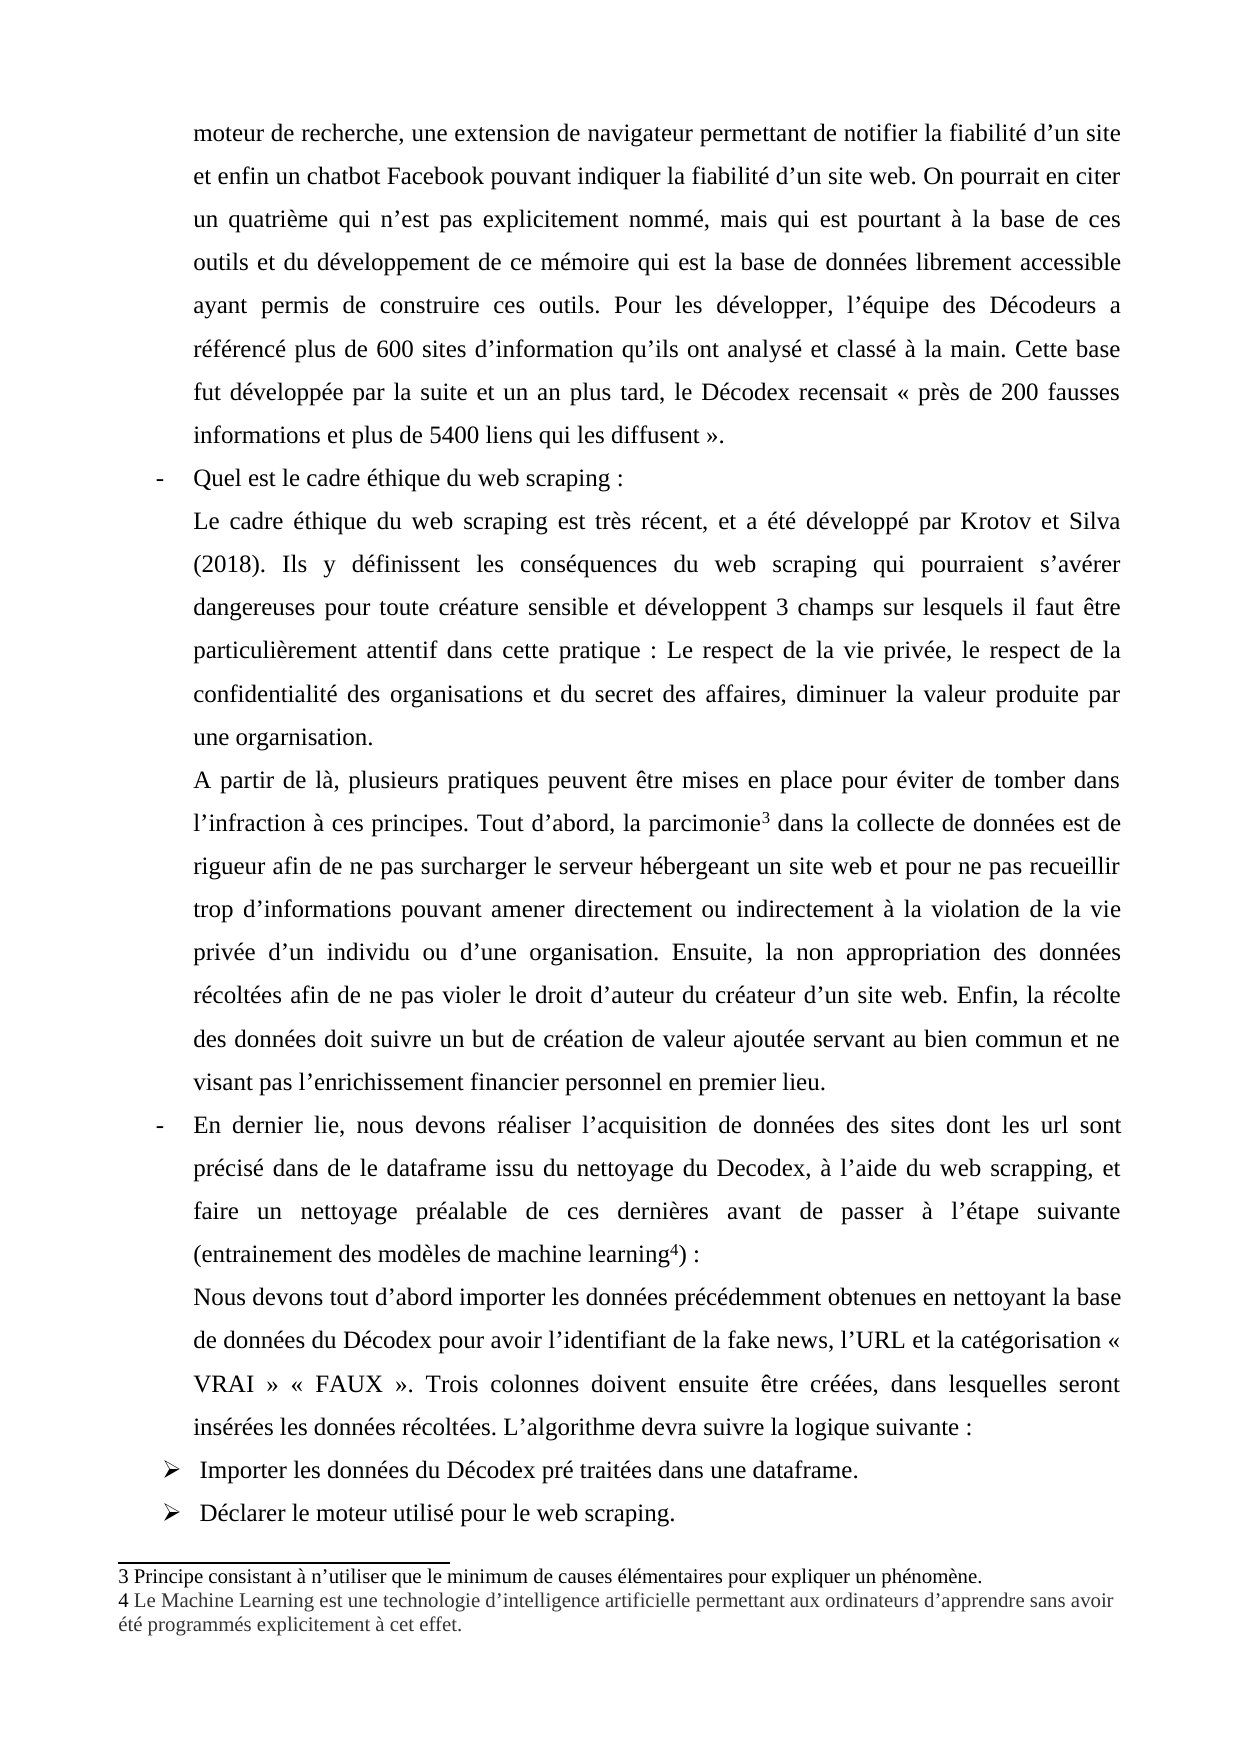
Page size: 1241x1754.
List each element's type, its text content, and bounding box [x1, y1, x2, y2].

list Quel est le cadre éthique du web scraping : [156, 463, 1122, 492]
list Importer les données du Décodex pré traitées dans une dataframe. [162, 1455, 1122, 1484]
list Le Machine Learning est une technologie d’intelligence artificielle permettant aux ordinateurs d’apprendre sans avoir été programmés explicitement à cet effet. [118, 1588, 1122, 1636]
list Nous devons tout d’abord importer les données précédemment obtenues en nettoyant la base de données du Décodex pour avoir l’identifiant de la fake news, l’URL et la catégorisation « VRAI » « FAUX ». Trois colonnes doivent ensuite être créées, dans lesquelles seront insérées les données récoltées. L’algorithme devra suivre la logique suivante : [193, 1282, 1122, 1441]
list Le cadre éthique du web scraping est très récent, et a été développé par Krotov et Silva (2018). Ils y définissent les conséquences du web scraping qui pourraient s’avérer dangereuses pour toute créature sensible et développent 3 champs sur lesquels il faut être particulièrement attentif dans cette pratique : Le respect de la vie privée, le respect de la confidentialité des organisations et du secret des affaires, diminuer la valeur produite par une orgarnisation. [193, 506, 1122, 751]
text Principe consistant à n’utiliser que le minimum de causes élémentaires pour expliquer un phénomène. [118, 1563, 1122, 1588]
list moteur de recherche, une extension de navigateur permettant de notifier la fiabilité d’un site et enfin un chatbot Facebook pouvant indiquer la fiabilité d’un site web. On pourrait en citer un quatrième qui n’est pas explicitement nommé, mais qui est pourtant à la base de ces outils et du développement de ce mémoire qui est la base de données librement accessible ayant permis de construire ces outils. Pour les développer, l’équipe des Décodeurs a référencé plus de 600 sites d’information qu’ils ont analysé et classé à la main. Cette base fut développée par la suite et un an plus tard, le Décodex recensait « près de 200 fausses informations et plus de 5400 liens qui les diffusent ». [193, 118, 1122, 449]
list En dernier lie, nous devons réaliser l’acquisition de données des sites dont les url sont précisé dans de le dataframe issu du nettoyage du Decodex, à l’aide du web scrapping, et faire un nettoyage préalable de ces dernières avant de passer à l’étape suivante (entrainement des modèles de machine learning) : [156, 1110, 1122, 1268]
list Déclarer le moteur utilisé pour le web scraping. [162, 1498, 1122, 1527]
list A partir de là, plusieurs pratiques peuvent être mises en place pour éviter de tomber dans l’infraction à ces principes. Tout d’abord, la parcimonie dans la collecte de données est de rigueur afin de ne pas surcharger le serveur hébergeant un site web et pour ne pas recueillir trop d’informations pouvant amener directement ou indirectement à la violation de la vie privée d’un individu ou d’une organisation. Ensuite, la non appropriation des données récoltées afin de ne pas violer le droit d’auteur du créateur d’un site web. Enfin, la récolte des données doit suivre un but de création de valeur ajoutée servant au bien commun et ne visant pas l’enrichissement financier personnel en premier lieu. [193, 765, 1122, 1096]
